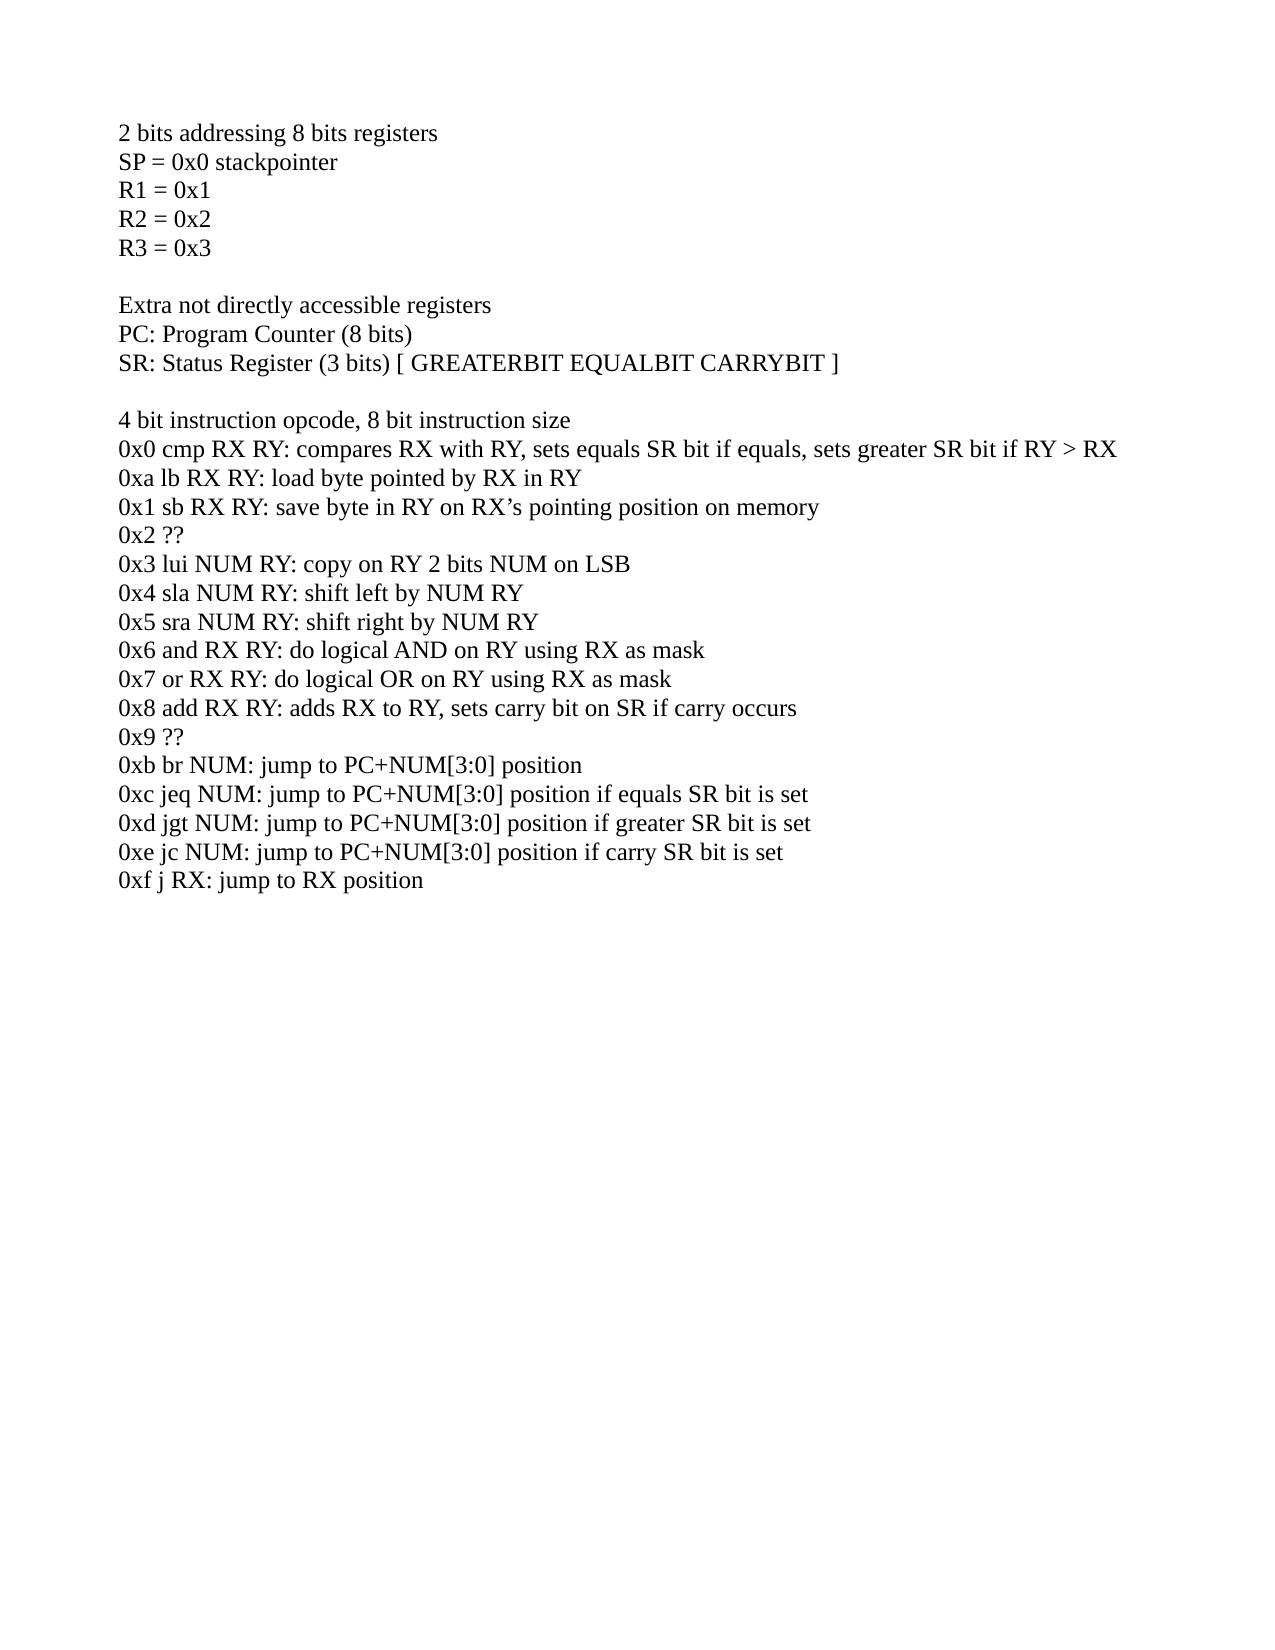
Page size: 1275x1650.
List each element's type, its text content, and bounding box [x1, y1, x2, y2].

text 0xc jeq NUM: jump to PC+NUM[3:0] position if equals SR bit is set [118, 779, 1157, 808]
text 0x1 sb RX RY: save byte in RY on RX’s pointing position on memory [118, 492, 1157, 521]
text Extra not directly accessible registers [118, 291, 1157, 319]
text 0xd jgt NUM: jump to PC+NUM[3:0] position if greater SR bit is set [118, 808, 1157, 837]
text 0xf j RX: jump to RX position [118, 866, 1157, 894]
text 0x6 and RX RY: do logical AND on RY using RX as mask [118, 636, 1157, 664]
text 0x7 or RX RY: do logical OR on RY using RX as mask [118, 664, 1157, 693]
text 0x3 lui NUM RY: copy on RY 2 bits NUM on LSB [118, 549, 1157, 578]
text 0x8 add RX RY: adds RX to RY, sets carry bit on SR if carry occurs [118, 693, 1157, 722]
text 0xa lb RX RY: load byte pointed by RX in RY [118, 463, 1157, 492]
text 0x4 sla NUM RY: shift left by NUM RY [118, 578, 1157, 607]
text PC: Program Counter (8 bits) [118, 319, 1157, 348]
text 0xe jc NUM: jump to PC+NUM[3:0] position if carry SR bit is set [118, 837, 1157, 866]
text SP = 0x0 stackpointer [118, 147, 1157, 176]
text 0x0 cmp RX RY: compares RX with RY, sets equals SR bit if equals, sets greater SR bit if RY > RX [118, 434, 1157, 463]
text 0x5 sra NUM RY: shift right by NUM RY [118, 607, 1157, 636]
text 0x2 ?? [118, 521, 1157, 549]
text 0xb br NUM: jump to PC+NUM[3:0] position [118, 751, 1157, 779]
text 0x9 ?? [118, 722, 1157, 751]
text R1 = 0x1 [118, 176, 1157, 204]
text R3 = 0x3 [118, 233, 1157, 262]
text 4 bit instruction opcode, 8 bit instruction size [118, 406, 1157, 434]
text R2 = 0x2 [118, 204, 1157, 233]
text 2 bits addressing 8 bits registers [118, 118, 1157, 147]
text SR: Status Register (3 bits) [ GREATERBIT EQUALBIT CARRYBIT ] [118, 348, 1157, 377]
